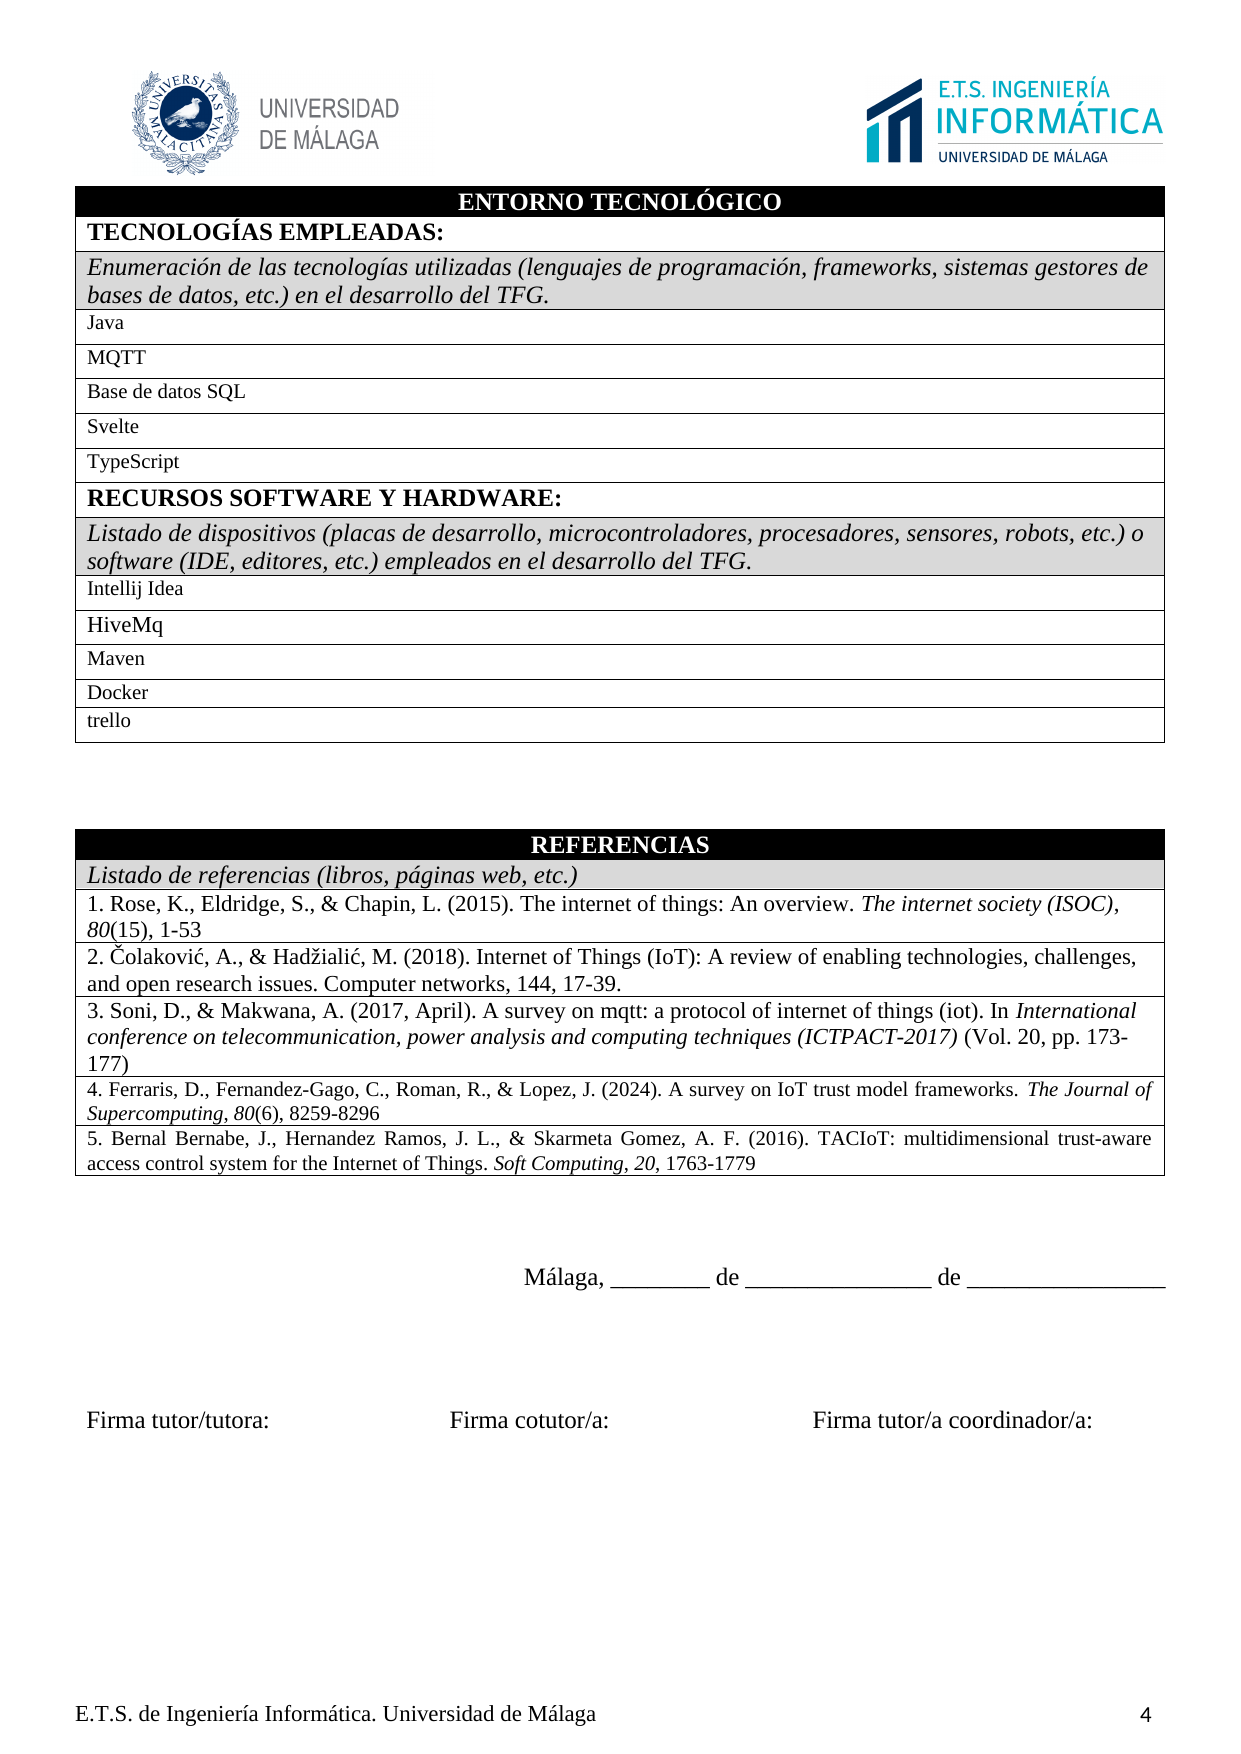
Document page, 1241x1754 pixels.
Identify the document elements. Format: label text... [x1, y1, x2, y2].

table_cell Docker [76, 680, 1164, 707]
picture [864, 75, 1167, 164]
table_cell Svelte [76, 414, 1164, 447]
table_cell Base de datos SQL [76, 379, 1164, 413]
table_cell Listado de dispositivos (placas de desarrollo, microcontroladores, procesadores, sensores, robots, etc.) o software (IDE, editores, etc.) empleados en el desarrollo del TFG. [76, 518, 1164, 575]
table_header Firma tutor/a coordinador/a: [801, 1406, 1164, 1549]
table_cell Enumeración de las tecnologías utilizadas (lenguajes de programación, frameworks, sistemas gestores de bases de datos, etc.) en el desarrollo del TFG. [76, 252, 1164, 309]
table_header ENTORNO TECNOLÓGICO [76, 187, 1164, 216]
table_header Firma tutor/tutora: [75, 1406, 438, 1549]
table_cell RECURSOS SOFTWARE Y HARDWARE: [76, 483, 1164, 517]
table_cell Listado de referencias (libros, páginas web, etc.) [76, 860, 1164, 888]
table_header REFERENCIAS [76, 830, 1164, 859]
table_cell 3. Soni, D., & Makwana, A. (2017, April). A survey on mqtt: a protocol of internet of things (iot). In International conference on telecommunication, power analysis and computing techniques (ICTPACT-2017) (Vol. 20, pp. 173-177) [76, 997, 1164, 1076]
table_cell Intellij Idea [76, 576, 1164, 610]
table_cell 2. Čolaković, A., & Hadžialić, M. (2018). Internet of Things (IoT): A review of enabling technologies, challenges, and open research issues. Computer networks, 144, 17-39. [76, 943, 1164, 996]
table_header Firma cotutor/a: [438, 1406, 801, 1549]
table_cell TypeScript [76, 449, 1164, 482]
table_cell Java [76, 310, 1164, 344]
table_cell 5. Bernal Bernabe, J., Hernandez Ramos, J. L., & Skarmeta Gomez, A. F. (2016). TACIoT: multidimensional trust-aware access control system for the Internet of Things. Soft Computing, 20, 1763-1779 [76, 1126, 1164, 1174]
table_cell TECNOLOGÍAS EMPLEADAS: [76, 217, 1164, 251]
text Málaga, ________ de _______________ de ________________ [75, 1262, 1165, 1291]
table_cell Maven [76, 645, 1164, 679]
picture [131, 70, 436, 176]
table_cell 1. Rose, K., Eldridge, S., & Chapin, L. (2015). The internet of things: An overview. The internet society (ISOC), 80(15), 1-53 [76, 890, 1164, 942]
table_cell HiveMq [76, 611, 1164, 644]
table_cell 4. Ferraris, D., Fernandez-Gago, C., Roman, R., & Lopez, J. (2024). A survey on IoT trust model frameworks. The Journal of Supercomputing, 80(6), 8259-8296 [76, 1077, 1164, 1125]
table_cell trello [76, 708, 1164, 742]
table_cell MQTT [76, 345, 1164, 378]
